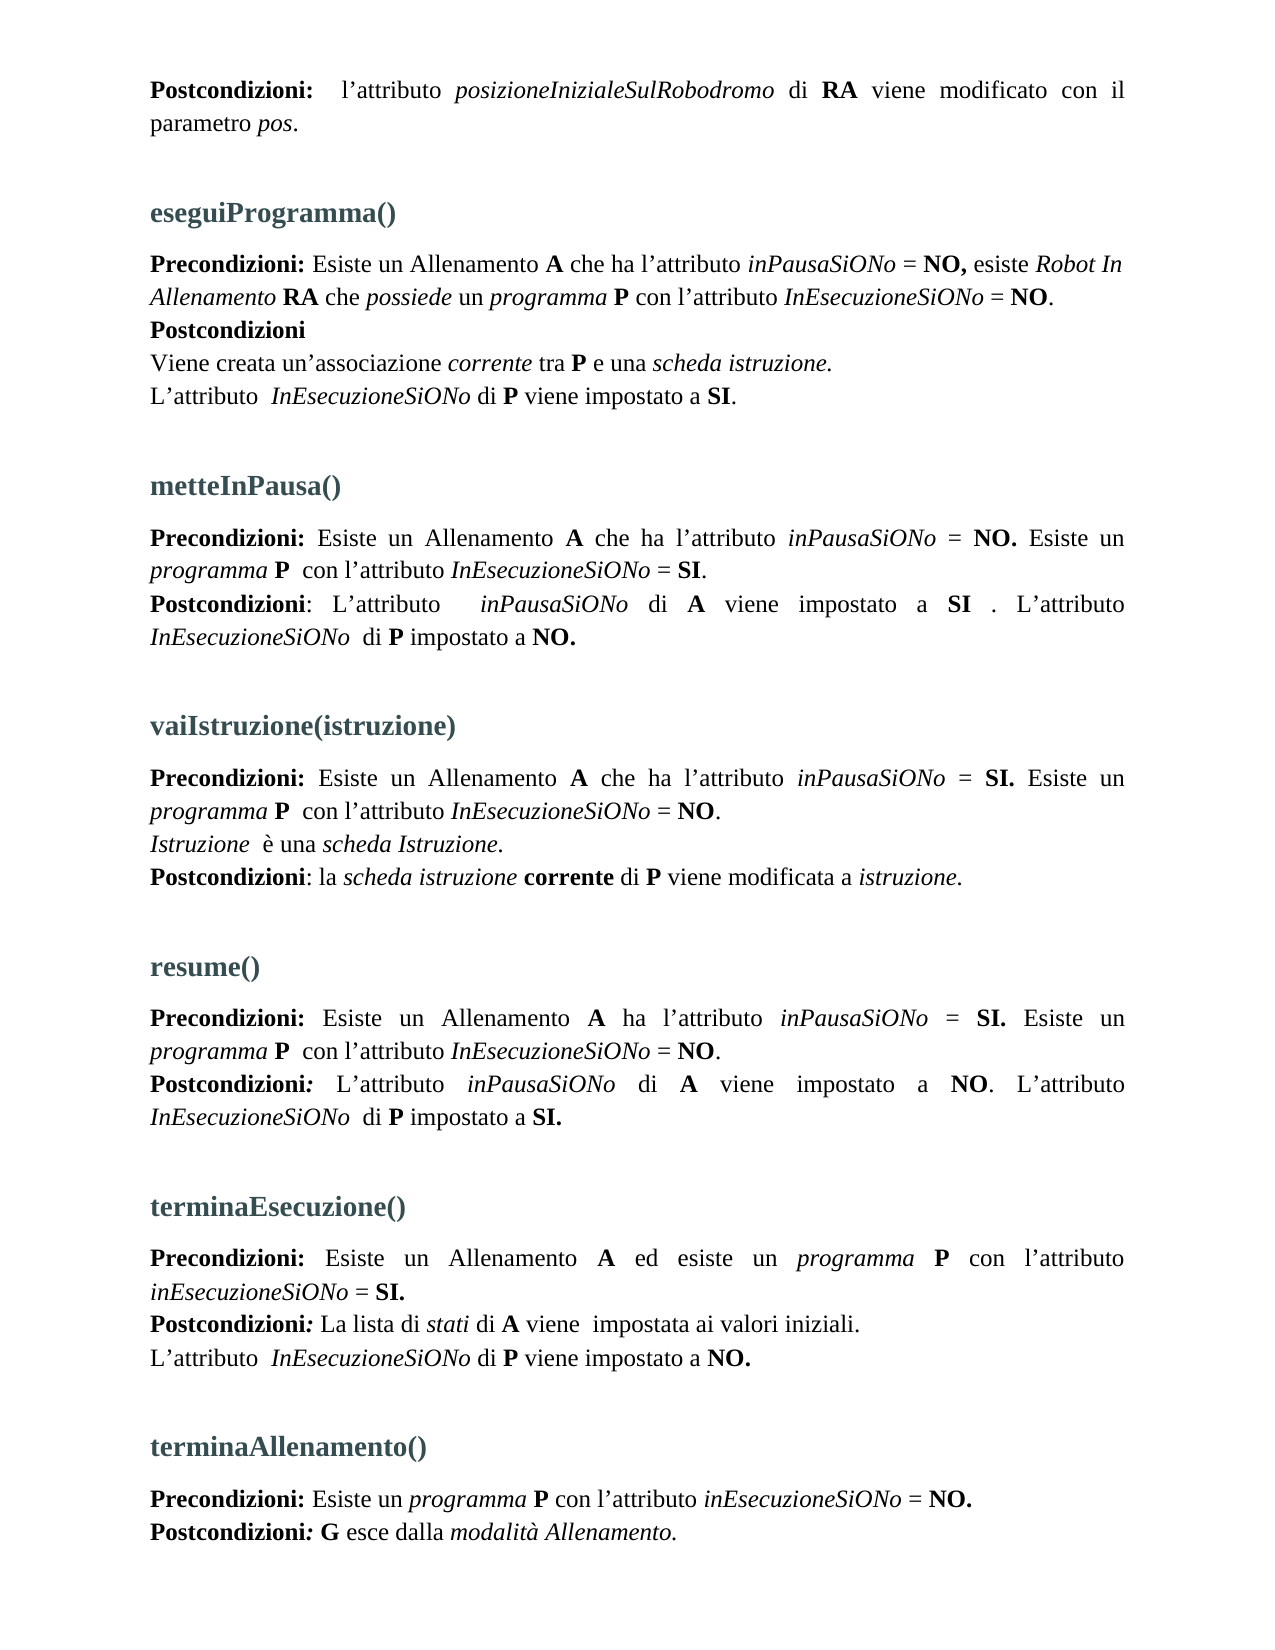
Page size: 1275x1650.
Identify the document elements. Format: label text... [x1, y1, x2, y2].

text terminaAllenamento() [150, 1429, 1125, 1463]
text Precondizioni: Esiste un programma P con l’attributo inEsecuzioneSiONo = NO. [150, 1484, 1125, 1513]
text Postcondizioni: L’attributo inPausaSiONo di A viene impostato a SI . L’attributo InEsecuzioneSiONo di P impostato a NO. [150, 589, 1125, 650]
text Precondizioni: Esiste un Allenamento A che ha l’attributo inPausaSiONo = SI. Esiste un programma P con l’attributo InEsecuzioneSiONo = NO. [150, 763, 1125, 825]
text Postcondizioni [150, 315, 1125, 344]
text Precondizioni: Esiste un Allenamento A ha l’attributo inPausaSiONo = SI. Esiste un programma P con l’attributo InEsecuzioneSiONo = NO. [150, 1003, 1125, 1065]
text resume() [150, 949, 1125, 982]
text Postcondizioni: L’attributo inPausaSiONo di A viene impostato a NO. L’attributo InEsecuzioneSiONo di P impostato a SI. [150, 1069, 1125, 1131]
text L’attributo InEsecuzioneSiONo di P viene impostato a SI. [150, 381, 1125, 410]
text Istruzione è una scheda Istruzione. [150, 829, 1125, 858]
text Viene creata un’associazione corrente tra P e una scheda istruzione. [150, 348, 1125, 377]
text Postcondizioni: la scheda istruzione corrente di P viene modificata a istruzione. [150, 862, 1125, 891]
text Precondizioni: Esiste un Allenamento A che ha l’attributo inPausaSiONo = NO. Esiste un programma P con l’attributo InEsecuzioneSiONo = SI. [150, 523, 1125, 584]
text metteInPausa() [150, 468, 1125, 502]
text Precondizioni: Esiste un Allenamento A che ha l’attributo inPausaSiONo = NO, esiste Robot In Allenamento RA che possiede un programma P con l’attributo InEsecuzioneSiONo = NO. [150, 249, 1125, 311]
text Precondizioni: Esiste un Allenamento A ed esiste un programma P con l’attributo inEsecuzioneSiONo = SI. [150, 1243, 1125, 1305]
text eseguiProgramma() [150, 195, 1125, 228]
text L’attributo InEsecuzioneSiONo di P viene impostato a NO. [150, 1343, 1125, 1371]
text vaiIstruzione(istruzione) [150, 708, 1125, 742]
text Postcondizioni: La lista di stati di A viene impostata ai valori iniziali. [150, 1309, 1125, 1338]
text Postcondizioni: l’attributo posizioneInizialeSulRobodromo di RA viene modificato con il parametro pos. [150, 75, 1125, 137]
text terminaEsecuzione() [150, 1189, 1125, 1223]
text Postcondizioni: G esce dalla modalità Allenamento. [150, 1517, 1125, 1546]
